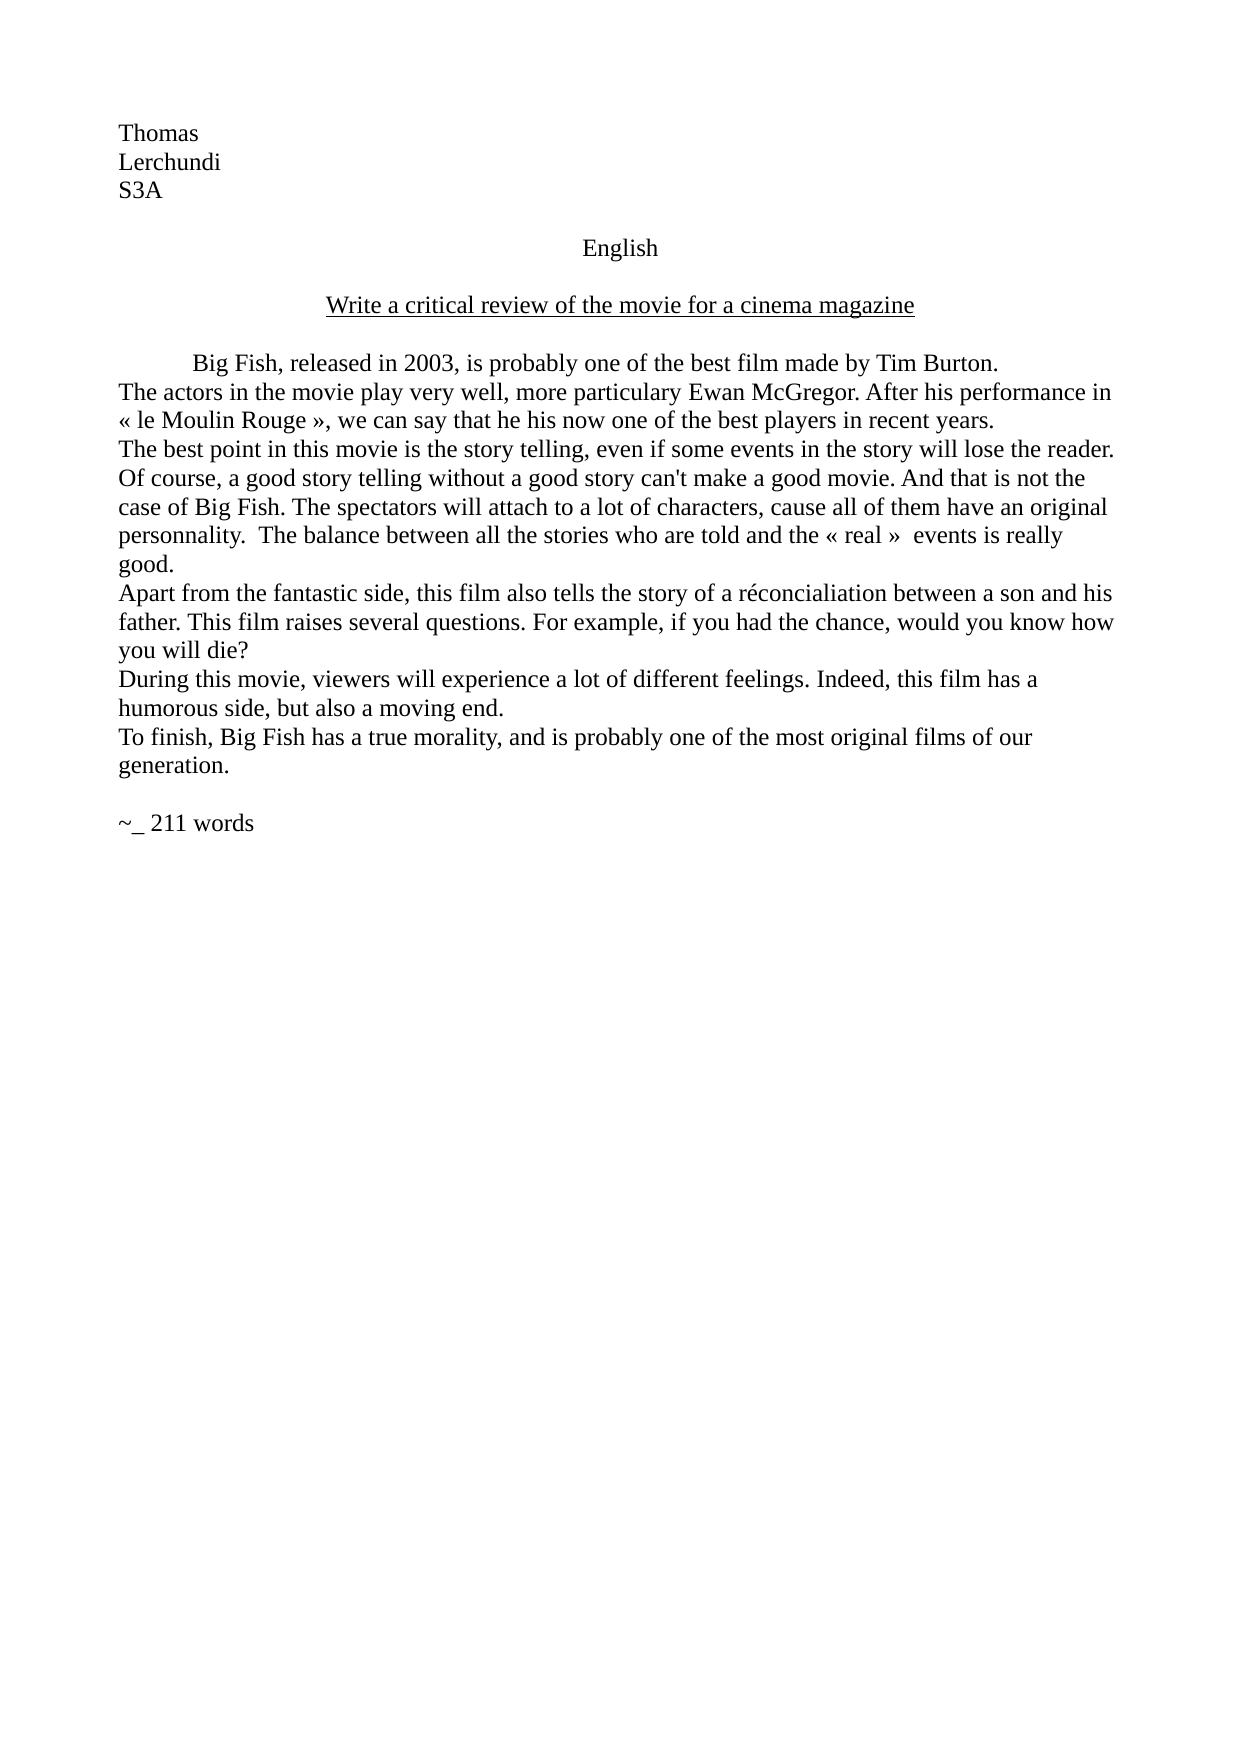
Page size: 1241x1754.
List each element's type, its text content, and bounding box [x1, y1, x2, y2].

text English [118, 233, 1122, 262]
text To finish, Big Fish has a true morality, and is probably one of the most original films of our generation. [118, 722, 1122, 779]
text Lerchundi [118, 147, 1122, 176]
text The actors in the movie play very well, more particulary Ewan McGregor. After his performance in « le Moulin Rouge », we can say that he his now one of the best players in recent years. [118, 377, 1122, 434]
text Of course, a good story telling without a good story can't make a good movie. And that is not the case of Big Fish. The spectators will attach to a lot of characters, cause all of them have an original personnality. The balance between all the stories who are told and the « real » events is really good. [118, 463, 1122, 578]
text Thomas [118, 118, 1122, 147]
text ~_ 211 words [118, 808, 1122, 837]
text Apart from the fantastic side, this film also tells the story of a réconcialiation between a son and his father. This film raises several questions. For example, if you had the chance, would you know how you will die? [118, 578, 1122, 664]
text During this movie, viewers will experience a lot of different feelings. Indeed, this film has a humorous side, but also a moving end. [118, 664, 1122, 722]
text Write a critical review of the movie for a cinema magazine [118, 291, 1122, 319]
text Big Fish, released in 2003, is probably one of the best film made by Tim Burton. [118, 348, 1122, 377]
text The best point in this movie is the story telling, even if some events in the story will lose the reader. [118, 434, 1122, 463]
text S3A [118, 176, 1122, 204]
